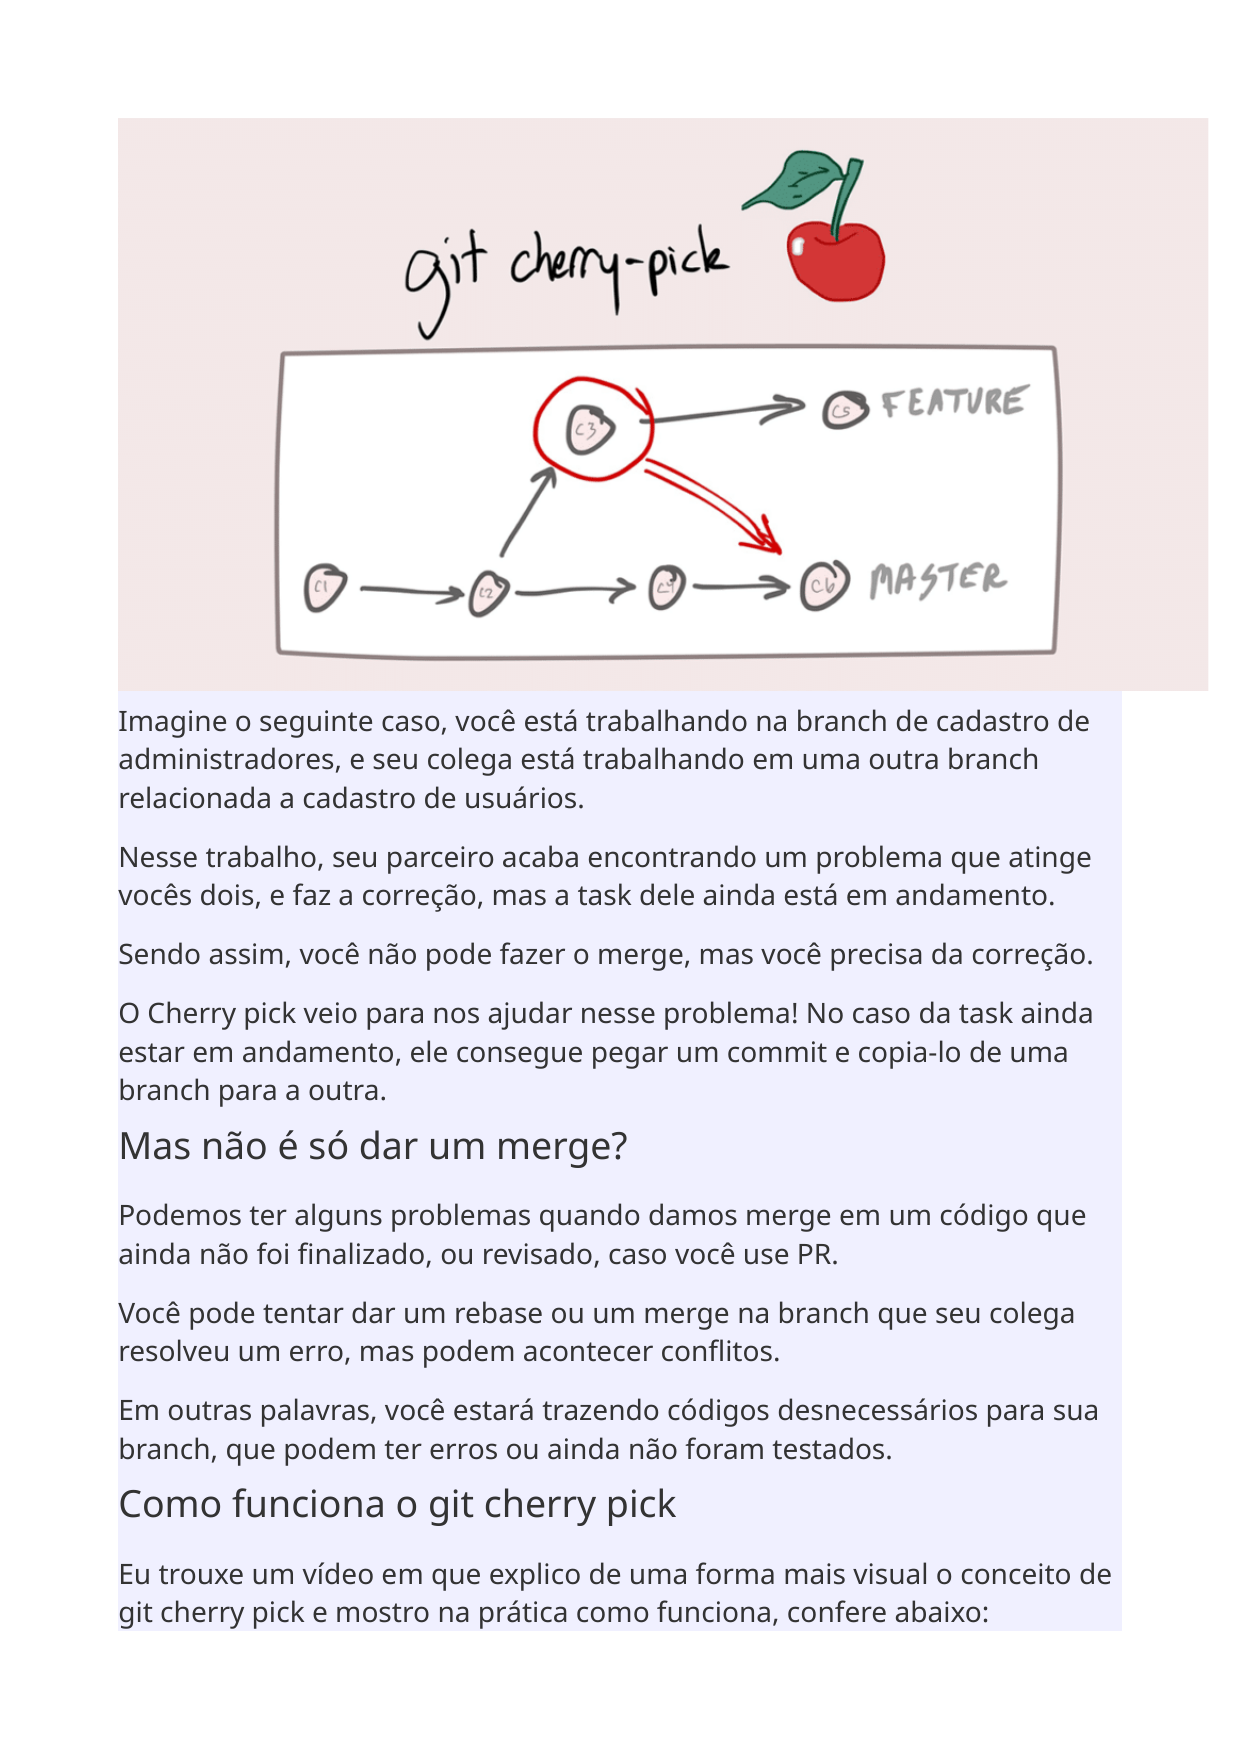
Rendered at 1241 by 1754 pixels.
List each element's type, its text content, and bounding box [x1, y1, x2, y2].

text Em outras palavras, você estará trazendo códigos desnecessários para sua branch, que podem ter erros ou ainda não foram testados. [118, 1391, 1122, 1467]
picture [118, 118, 1209, 691]
text Sendo assim, você não pode fazer o merge, mas você precisa da correção. [118, 934, 1122, 973]
text Podemos ter alguns problemas quando damos merge em um código que ainda não foi finalizado, ou revisado, caso você use PR. [118, 1196, 1122, 1272]
subtitle Como funciona o git cherry pick [118, 1478, 1122, 1529]
text Nesse trabalho, seu parceiro acaba encontrando um problema que atinge vocês dois, e faz a correção, mas a task dele ainda está em andamento. [118, 837, 1122, 914]
text Imagine o seguinte caso, você está trabalhando na branch de cadastro de administradores, e seu colega está trabalhando em uma outra branch relacionada a cadastro de usuários. [118, 701, 1122, 816]
text Você pode tentar dar um rebase ou um merge na branch que seu colega resolveu um erro, mas podem acontecer conflitos. [118, 1293, 1122, 1370]
text Eu trouxe um vídeo em que explico de uma forma mais visual o conceito de git cherry pick e mostro na prática como funciona, confere abaixo: [118, 1554, 1122, 1631]
subtitle Mas não é só dar um merge? [118, 1119, 1122, 1170]
text O Cherry pick veio para nos ajudar nesse problema! No caso da task ainda estar em andamento, ele consegue pegar um commit e copia-lo de uma branch para a outra. [118, 994, 1122, 1109]
